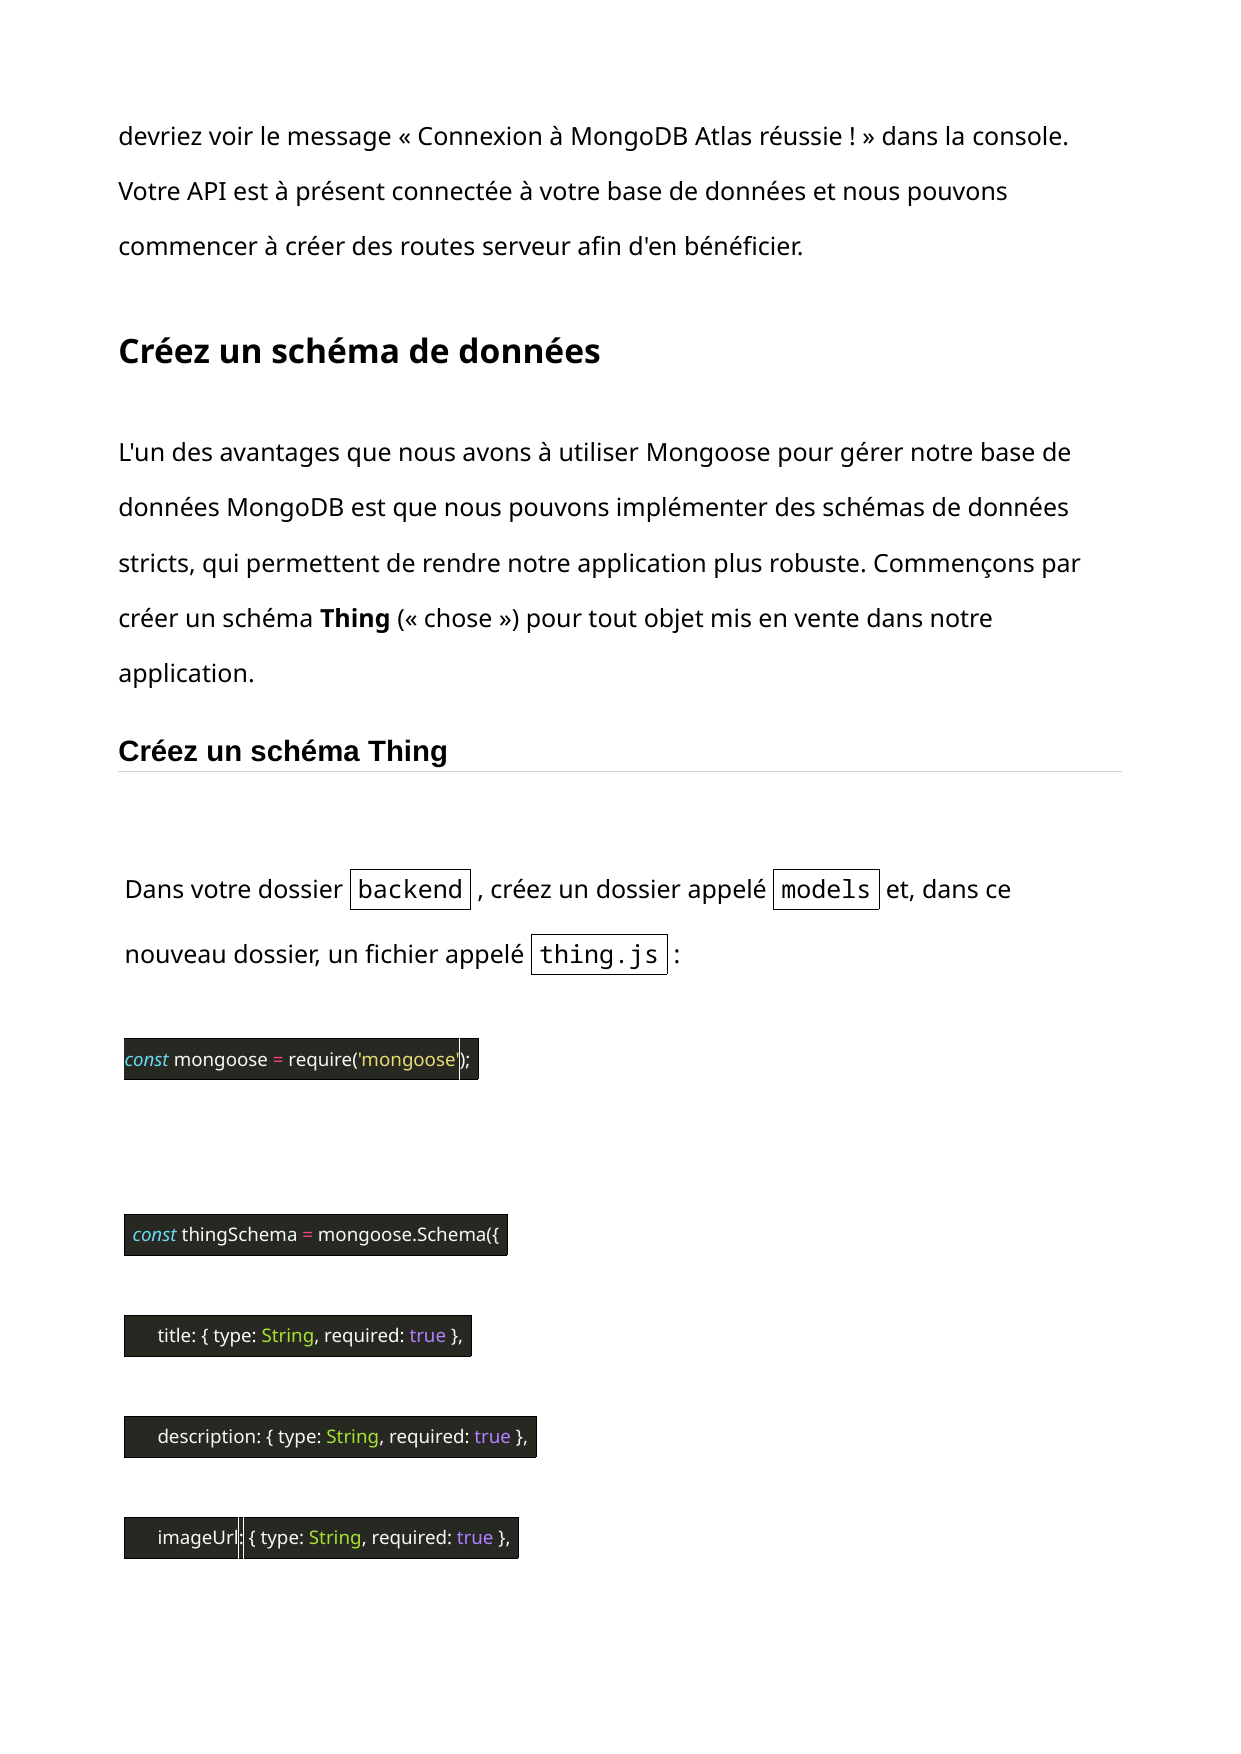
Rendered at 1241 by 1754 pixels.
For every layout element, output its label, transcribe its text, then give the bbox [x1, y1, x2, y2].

text const mongoose = require('mongoose'); [124, 1039, 478, 1079]
text imageUrl: { type: String, required: true }, [125, 1518, 518, 1558]
text title: { type: String, required: true }, [125, 1316, 471, 1356]
text [508, 1213, 1111, 1255]
text L'un des avantages que nous avons à utiliser Mongoose pour gérer notre base de données MongoDB est que nous pouvons implémenter des schémas de données stricts, qui permettent de rendre notre application plus robuste. Commençons par créer un schéma Thing (« chose ») pour tout objet mis en vente dans notre application. [118, 435, 1122, 689]
text const thingSchema = mongoose.Schema({ [125, 1215, 507, 1255]
text description: { type: String, required: true }, [125, 1417, 536, 1457]
text [519, 1517, 1111, 1558]
text [472, 1314, 1111, 1356]
subtitle Créez un schéma Thing [118, 734, 1122, 771]
subtitle Créez un schéma de données [118, 328, 1122, 373]
text [479, 1038, 1111, 1079]
text devriez voir le message « Connexion à MongoDB Atlas réussie ! » dans la console. Votre API est à présent connectée à votre base de données et nous pouvons commencer à créer des routes serveur afin d'en bénéficier. [118, 118, 1122, 262]
text [537, 1416, 1111, 1457]
text Dans votre dossier backend , créez un dossier appelé models et, dans ce nouveau dossier, un fichier appelé thing.js : [124, 869, 1116, 974]
